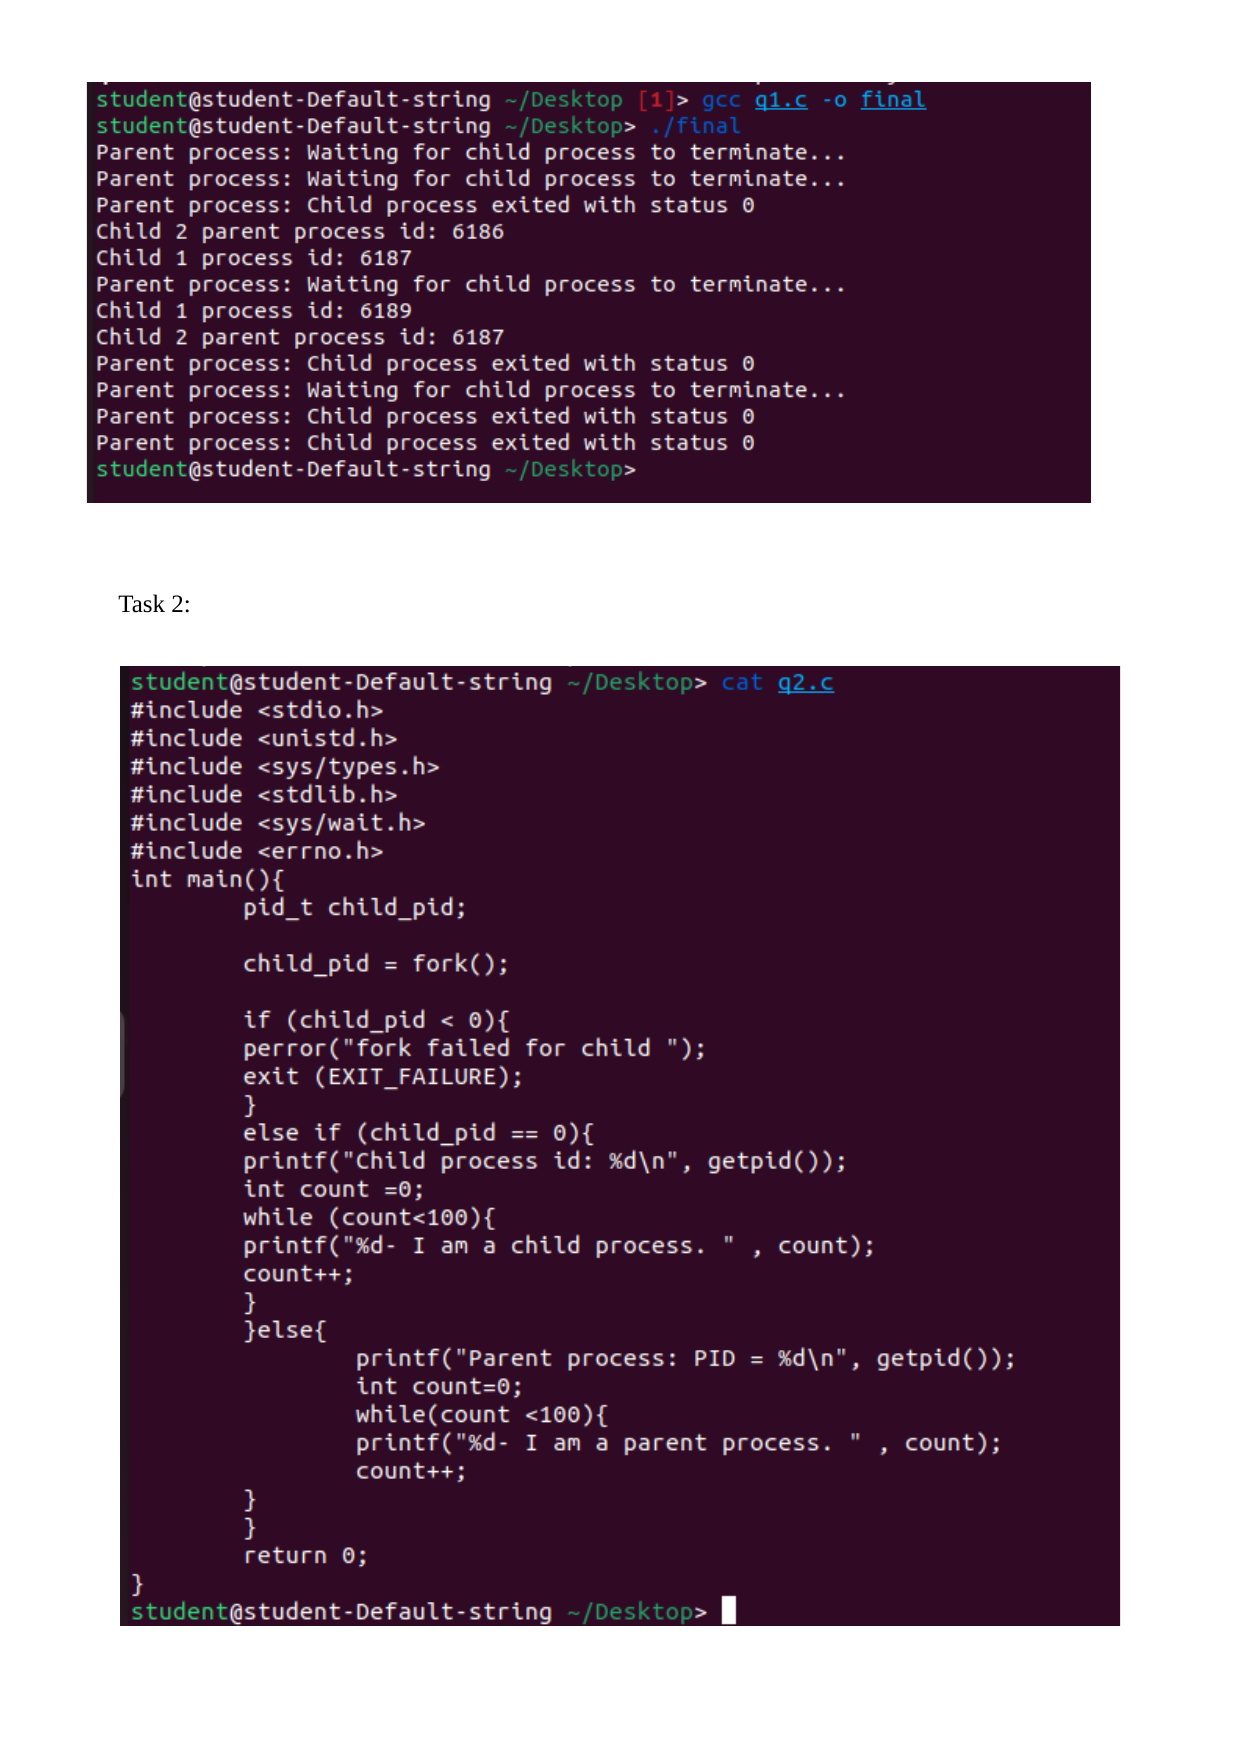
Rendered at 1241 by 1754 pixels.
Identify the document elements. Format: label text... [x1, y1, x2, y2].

picture [86, 82, 1091, 503]
text Task 2: [118, 589, 1122, 617]
picture [120, 666, 1121, 1626]
